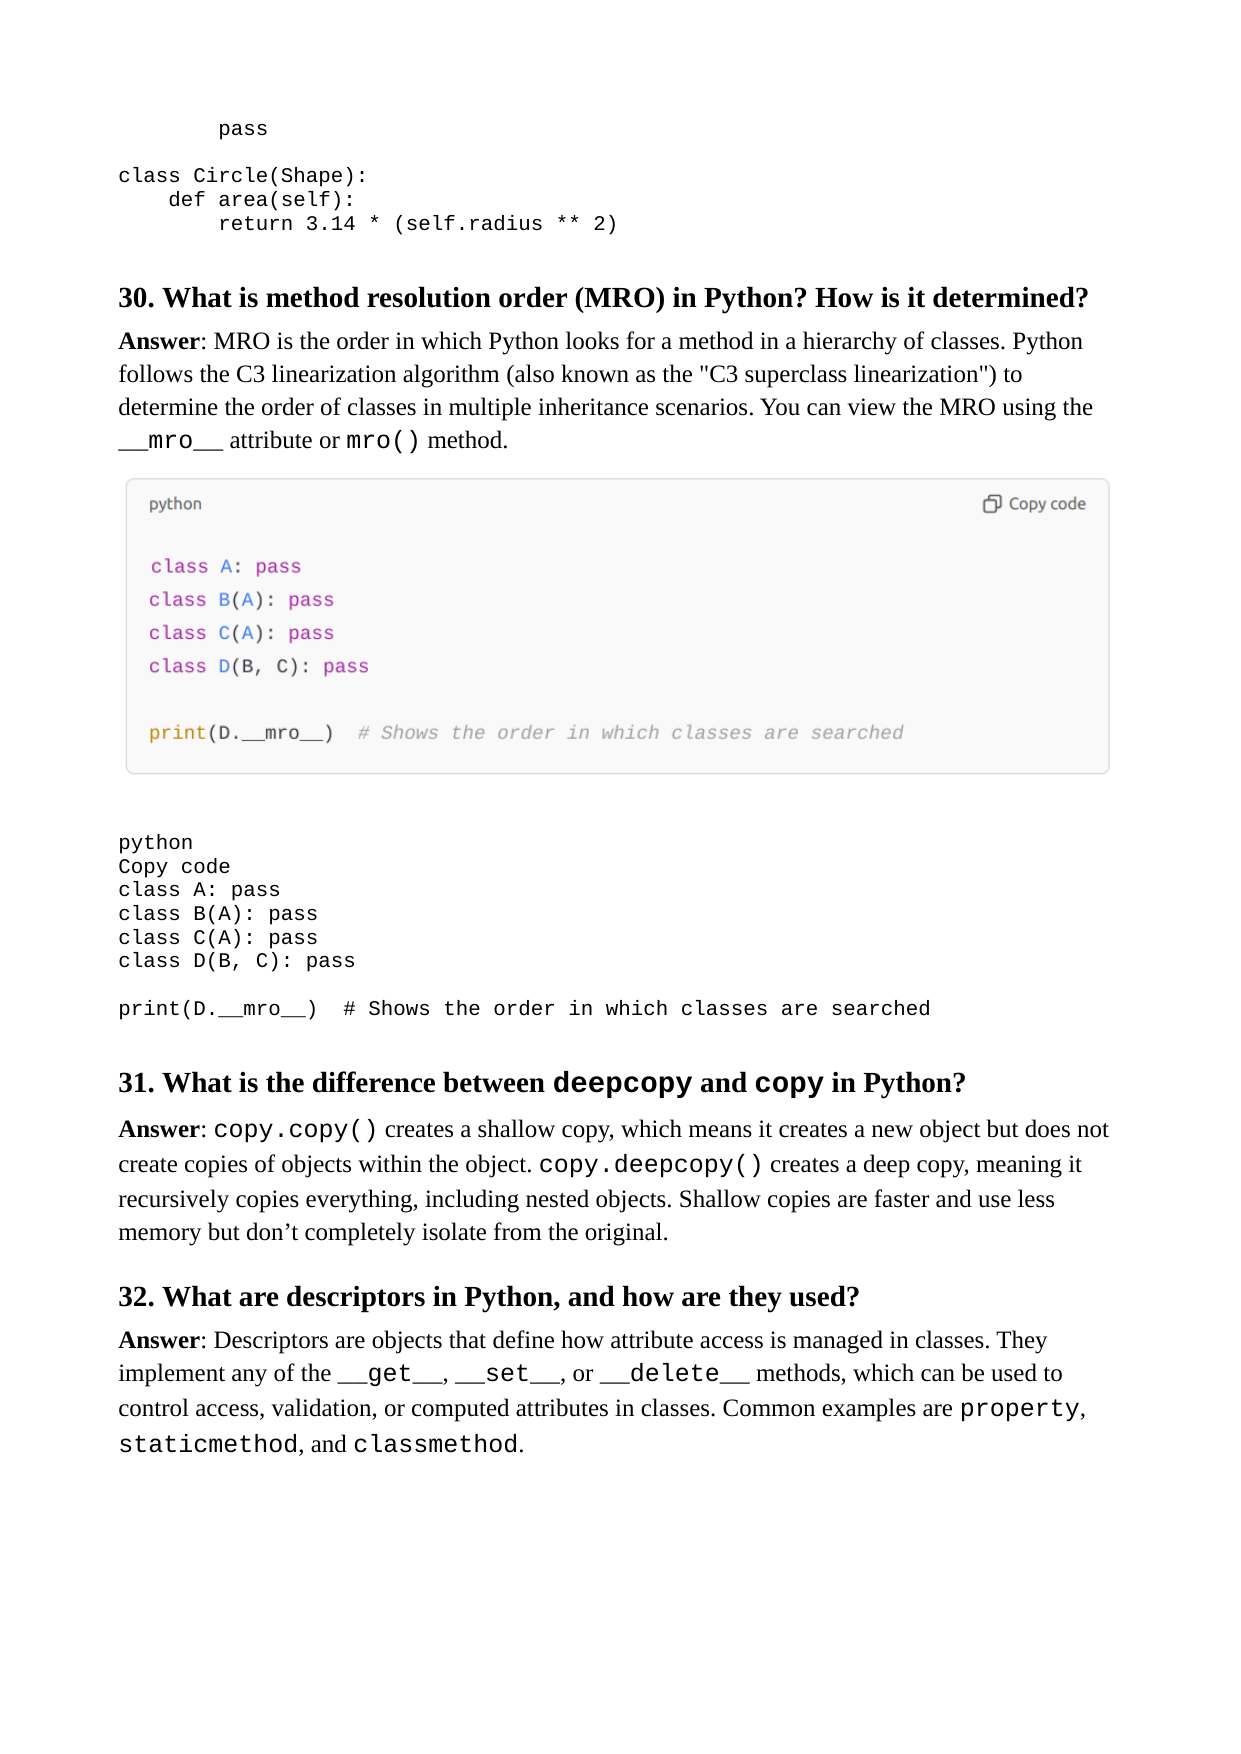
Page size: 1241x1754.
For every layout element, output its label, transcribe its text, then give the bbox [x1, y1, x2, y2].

text class Circle(Shape): [118, 165, 1122, 189]
text pass [118, 118, 1122, 142]
text Answer: MRO is the order in which Python looks for a method in a hierarchy of classes. Python follows the C3 linearization algorithm (also known as the "C3 superclass linearization") to determine the order of classes in multiple inheritance scenarios. You can view the MRO using the __mro__ attribute or mro() method. [118, 326, 1122, 456]
picture [118, 475, 1123, 781]
text python [118, 832, 1122, 856]
text print(D.__mro__) # Shows the order in which classes are searched [118, 998, 1122, 1021]
text class D(B, C): pass [118, 950, 1122, 974]
text class B(A): pass [118, 903, 1122, 927]
text Copy code [118, 856, 1122, 879]
text def area(self): [118, 189, 1122, 213]
subtitle 32. What are descriptors in Python, and how are they used? [118, 1279, 1122, 1313]
text class A: pass [118, 879, 1122, 903]
text Answer: Descriptors are objects that define how attribute access is managed in classes. They implement any of the __get__, __set__, or __delete__ methods, which can be used to control access, validation, or computed attributes in classes. Common examples are property, staticmethod, and classmethod. [118, 1325, 1122, 1459]
text return 3.14 * (self.radius ** 2) [118, 213, 1122, 236]
text class C(A): pass [118, 927, 1122, 950]
subtitle 31. What is the difference between deepcopy and copy in Python? [118, 1065, 1122, 1101]
subtitle 30. What is method resolution order (MRO) in Python? How is it determined? [118, 280, 1122, 314]
text Answer: copy.copy() creates a shallow copy, which means it creates a new object but does not create copies of objects within the object. copy.deepcopy() creates a deep copy, meaning it recursively copies everything, including nested objects. Shallow copies are faster and use less memory but don’t completely isolate from the original. [118, 1114, 1122, 1246]
